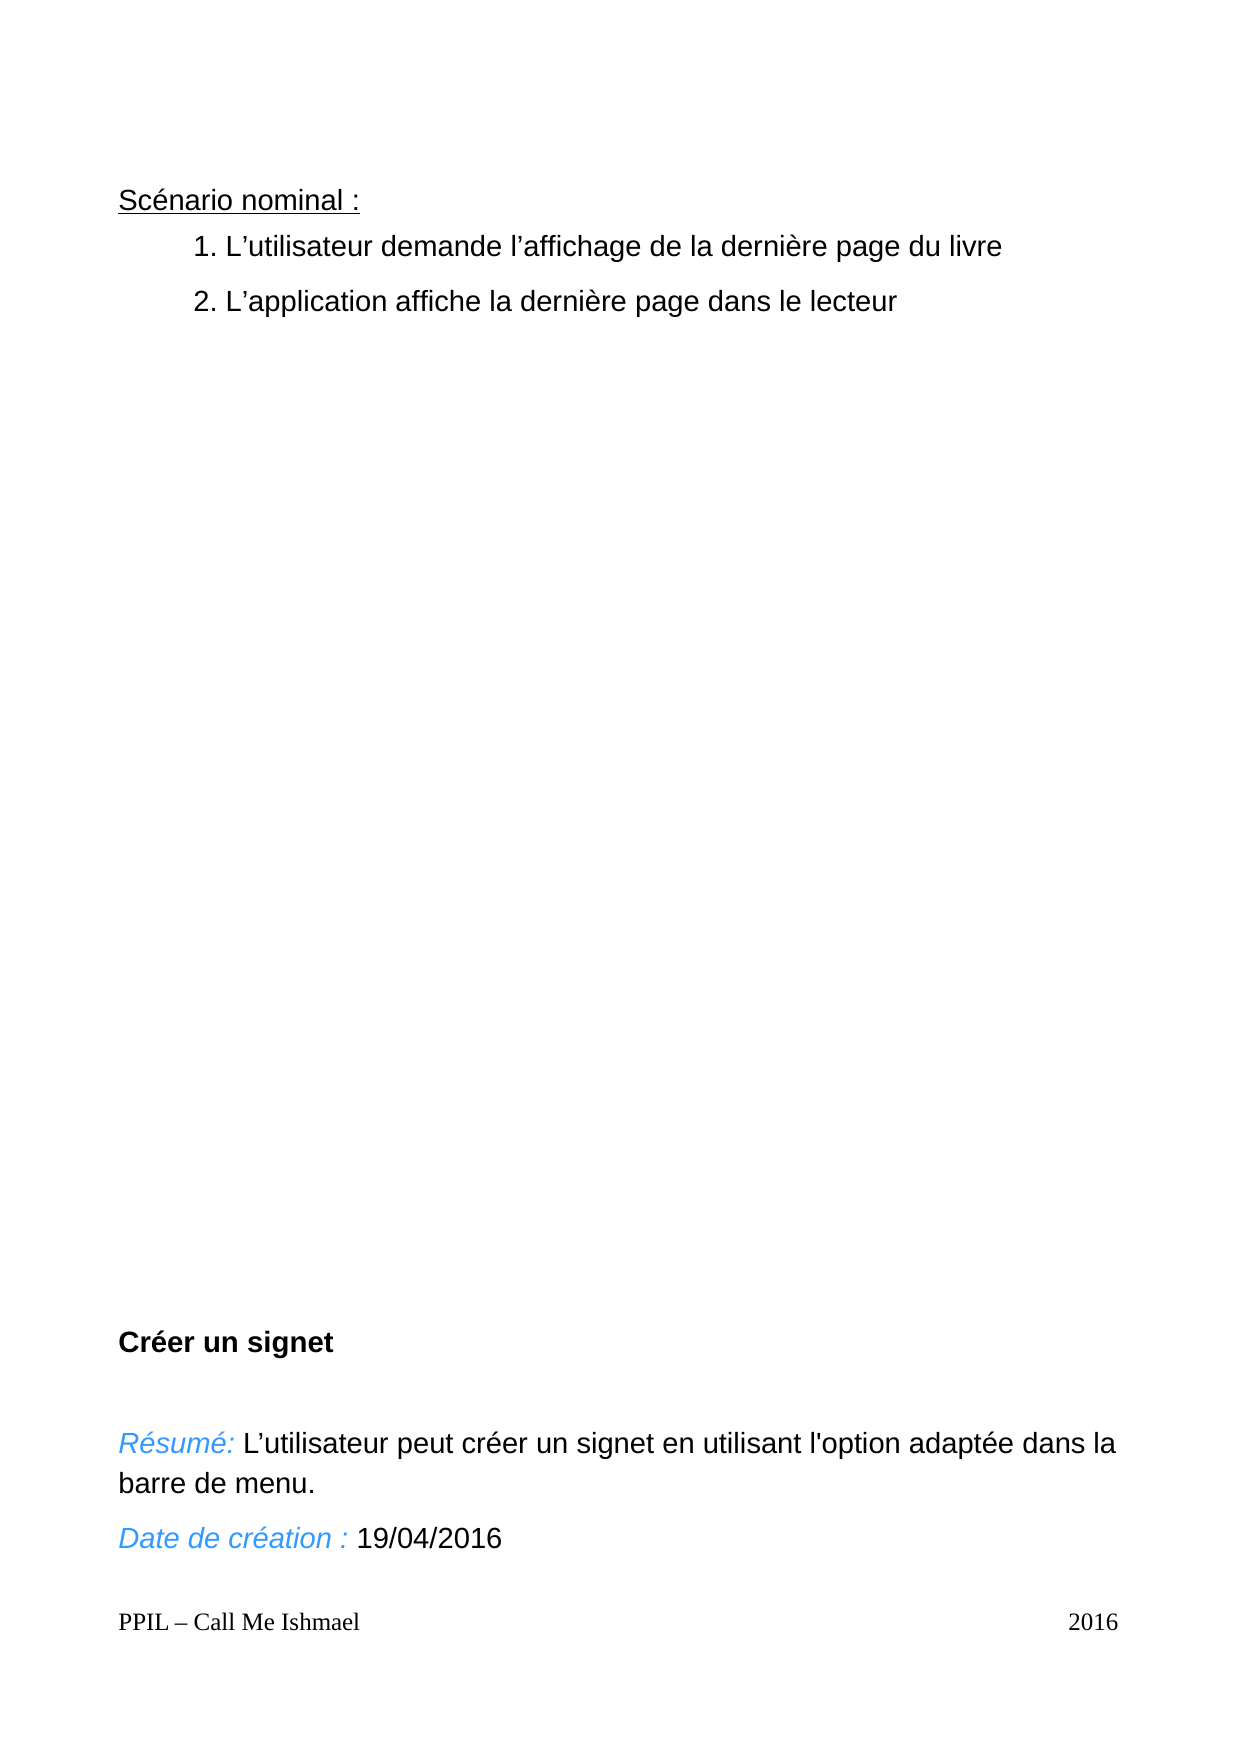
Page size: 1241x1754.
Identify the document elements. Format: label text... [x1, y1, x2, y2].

text Résumé: L’utilisateur peut créer un signet en utilisant l'option adaptée dans la barre de menu. [118, 1426, 1122, 1500]
text 2. L’application affiche la dernière page dans le lecteur [118, 284, 1122, 318]
subtitle Scénario nominal : [118, 183, 1122, 217]
subtitle Créer un signet [118, 1325, 1122, 1359]
text 1. L’utilisateur demande l’affichage de la dernière page du livre [118, 229, 1122, 263]
text Date de création : 19/04/2016 [118, 1521, 1122, 1555]
